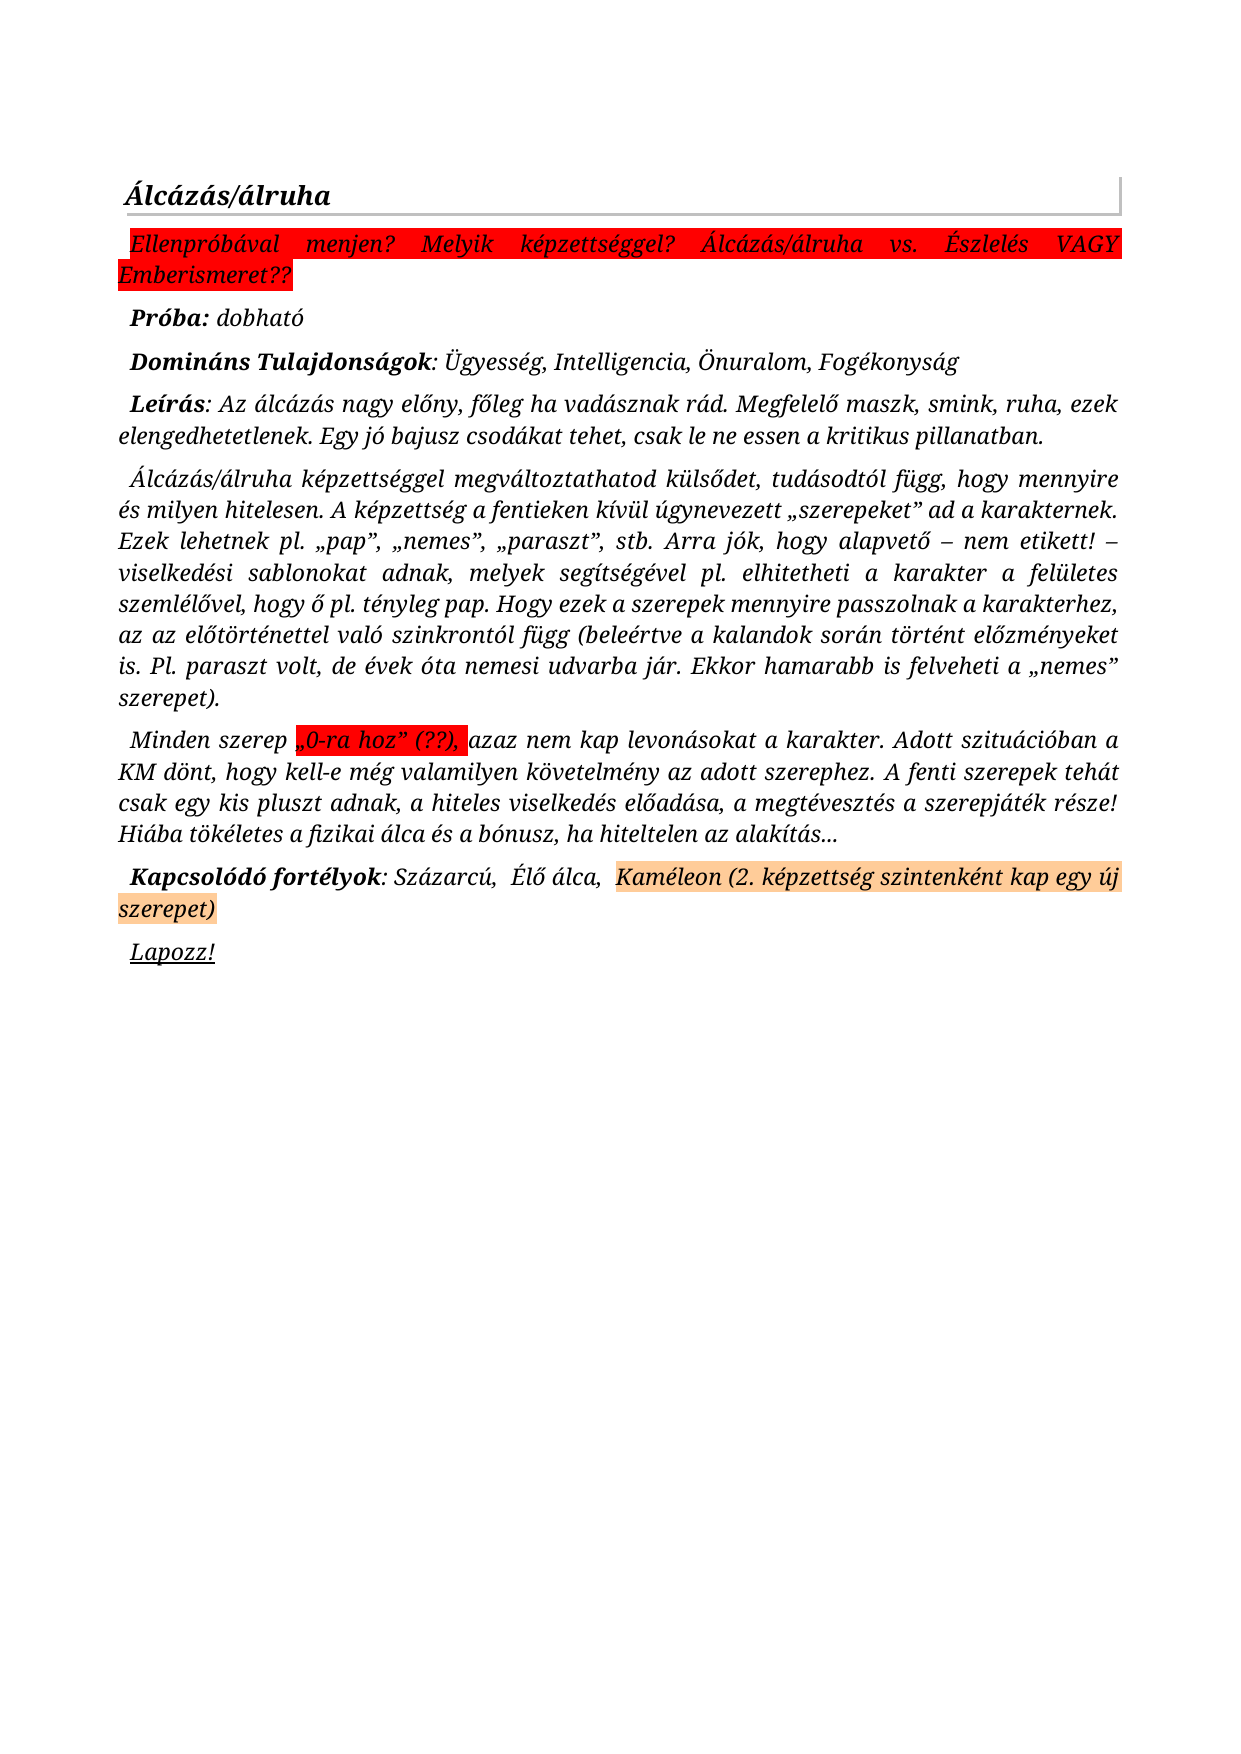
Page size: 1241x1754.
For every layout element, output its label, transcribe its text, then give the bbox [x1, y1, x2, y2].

text Lapozz! [118, 936, 1122, 967]
text Próba: dobható [118, 302, 1122, 334]
text Álcázás/álruha képzettséggel megváltoztathatod külsődet, tudásodtól függ, hogy mennyire és milyen hitelesen. A képzettség a fentieken kívül úgynevezett „szerepeket” ad a karakternek. Ezek lehetnek pl. „pap”, „nemes”, „paraszt”, stb. Arra jók, hogy alapvető – nem etikett! – viselkedési sablonokat adnak, melyek segítségével pl. elhitetheti a karakter a felületes szemlélővel, hogy ő pl. tényleg pap. Hogy ezek a szerepek mennyire passzolnak a karakterhez, az az előtörténettel való szinkrontól függ (beleértve a kalandok során történt előzményeket is. Pl. paraszt volt, de évek óta nemesi udvarba jár. Ekkor hamarabb is felveheti a „nemes” szerepet). [118, 463, 1122, 713]
text Minden szerep „0-ra hoz” (??), azaz nem kap levonásokat a karakter. Adott szituációban a KM dönt, hogy kell-e még valamilyen követelmény az adott szerephez. A fenti szerepek tehát csak egy kis pluszt adnak, a hiteles viselkedés előadása, a megtévesztés a szerepjáték része! Hiába tökéletes a fizikai álca és a bónusz, ha hiteltelen az alakítás... [118, 724, 1122, 849]
text Ellenpróbával menjen? Melyik képzettséggel? Álcázás/álruha vs. Észlelés VAGY Emberismeret?? [118, 228, 1122, 291]
text Domináns Tulajdonságok: Ügyesség, Intelligencia, Önuralom, Fogékonyság [118, 345, 1122, 377]
text Leírás: Az álcázás nagy előny, főleg ha vadásznak rád. Megfelelő maszk, smink, ruha, ezek elengedhetetlenek. Egy jó bajusz csodákat tehet, csak le ne essen a kritikus pillanatban. [118, 388, 1122, 451]
subtitle Álcázás/álruha [124, 177, 1119, 213]
text Kapcsolódó fortélyok: Százarcú, Élő álca, Kaméleon (2. képzettség szintenként kap egy új szerepet) [118, 861, 1122, 924]
